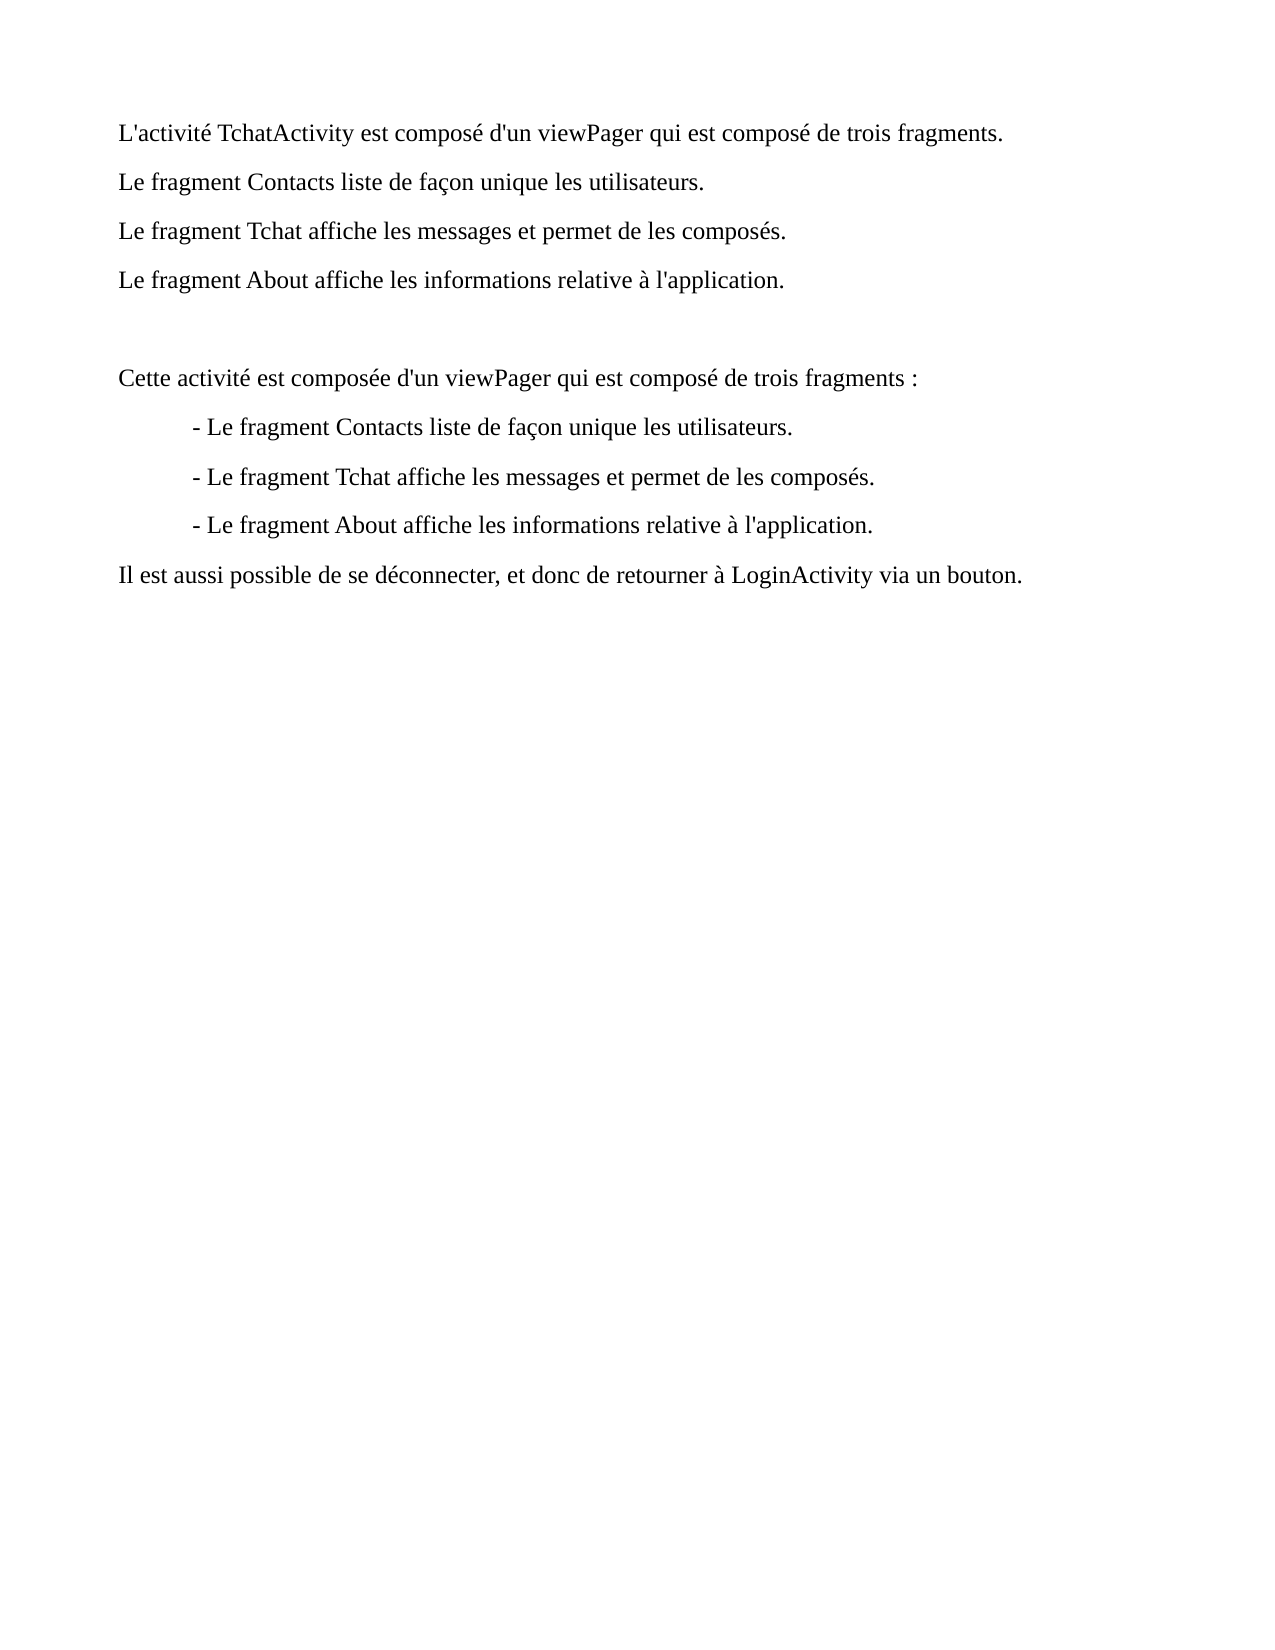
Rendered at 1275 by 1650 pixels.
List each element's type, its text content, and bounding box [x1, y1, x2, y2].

text Le fragment About affiche les informations relative à l'application. [118, 265, 1157, 294]
text Cette activité est composée d'un viewPager qui est composé de trois fragments : [118, 363, 1157, 392]
text Le fragment Tchat affiche les messages et permet de les composés. [118, 216, 1157, 245]
text L'activité TchatActivity est composé d'un viewPager qui est composé de trois fragments. [118, 118, 1157, 147]
text - Le fragment About affiche les informations relative à l'application. [118, 511, 1157, 539]
text Il est aussi possible de se déconnecter, et donc de retourner à LoginActivity via un bouton. [118, 560, 1157, 588]
text - Le fragment Tchat affiche les messages et permet de les composés. [118, 462, 1157, 490]
text - Le fragment Contacts liste de façon unique les utilisateurs. [118, 412, 1157, 441]
text Le fragment Contacts liste de façon unique les utilisateurs. [118, 167, 1157, 196]
